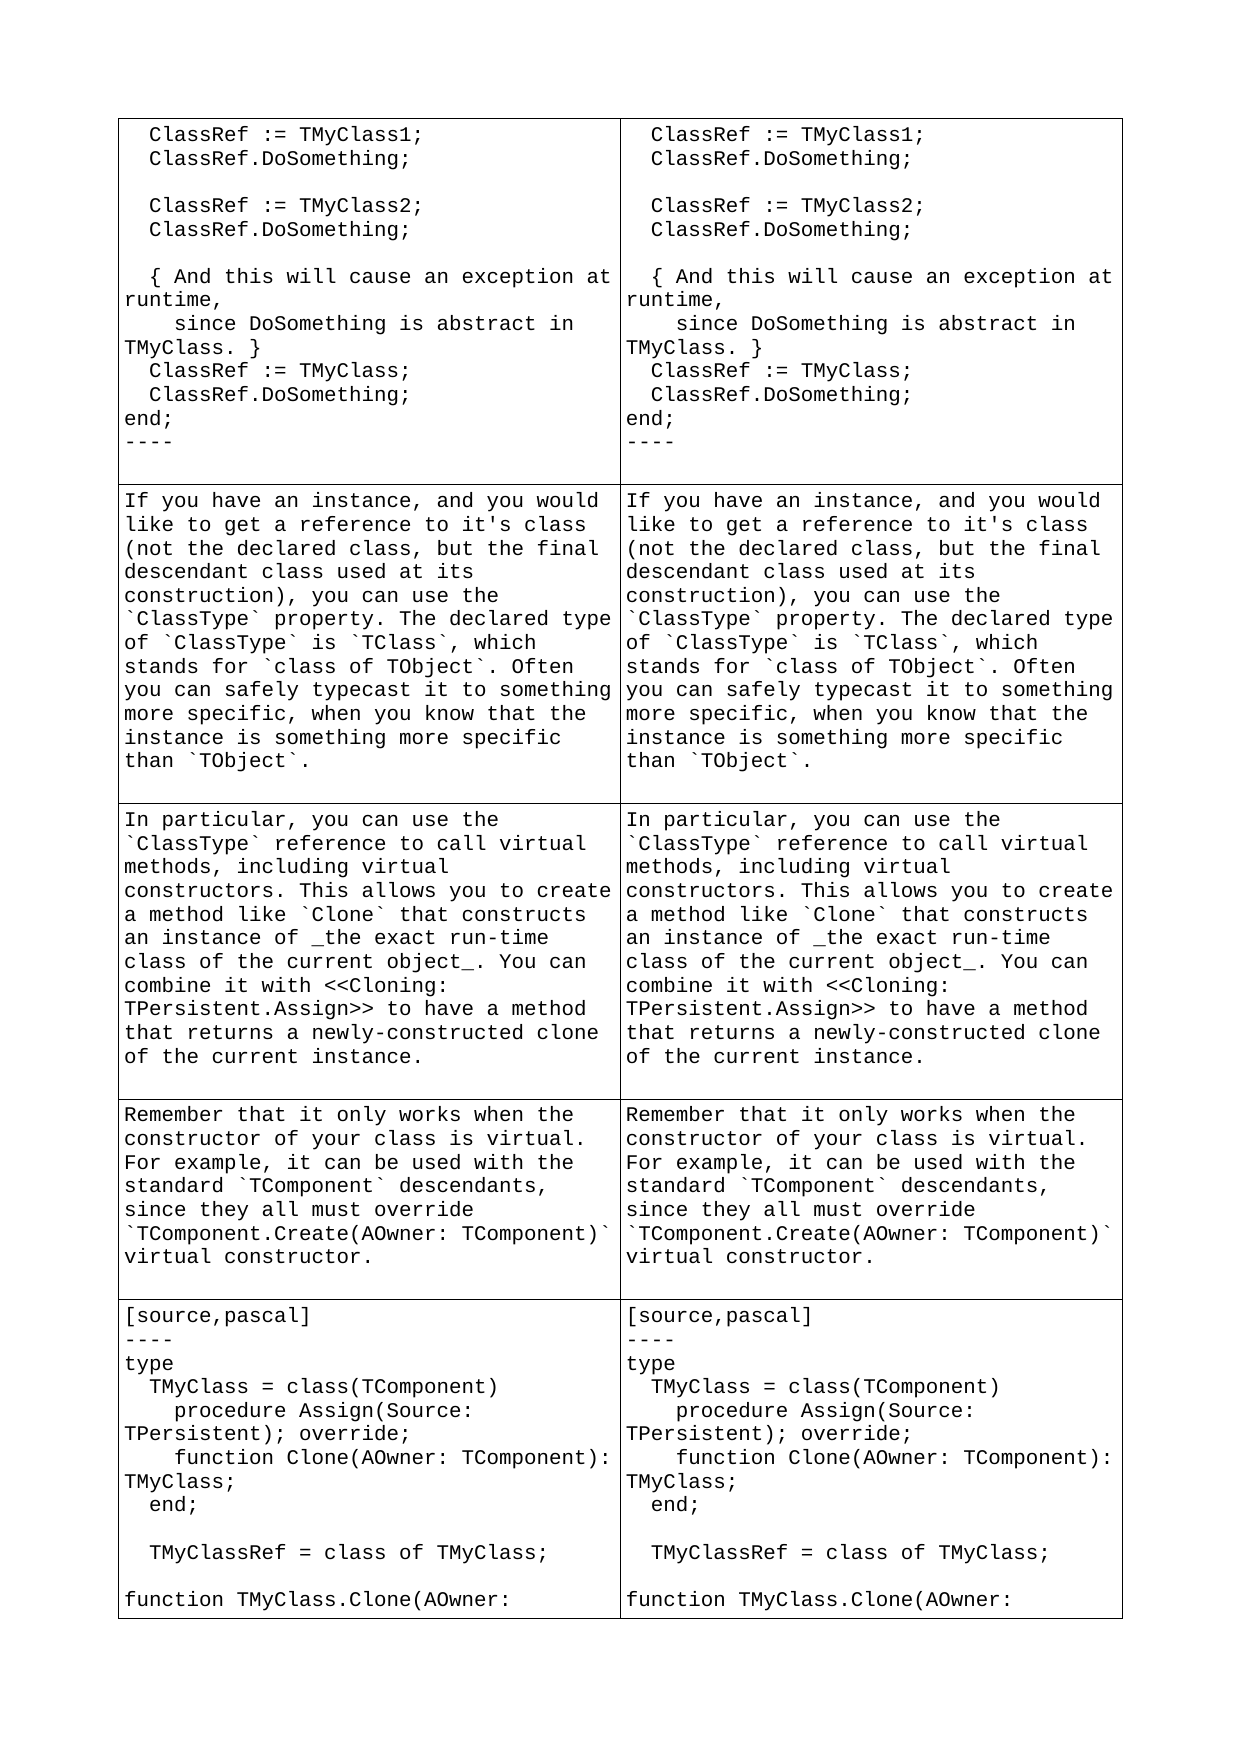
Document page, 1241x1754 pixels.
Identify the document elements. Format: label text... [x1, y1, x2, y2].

table_cell If you have an instance, and you would like to get a reference to it's class (not the declared class, but the final descendant class used at its construction), you can use the `ClassType` property. The declared type of `ClassType` is `TClass`, which stands for `class of TObject`. Often you can safely typecast it to something more specific, when you know that the instance is something more specific than `TObject`. [119, 485, 620, 803]
table_cell [source,pascal] ---- type TMyClass = class(TComponent) procedure Assign(Source: TPersistent); override; function Clone(AOwner: TComponent): TMyClass; end; TMyClassRef = class of TMyClass; function TMyClass.Clone(AOwner: [621, 1300, 1122, 1618]
table_cell Remember that it only works when the constructor of your class is virtual. For example, it can be used with the standard `TComponent` descendants, since they all must override `TComponent.Create(AOwner: TComponent)` virtual constructor. [119, 1100, 620, 1299]
table_cell If you have an instance, and you would like to get a reference to it's class (not the declared class, but the final descendant class used at its construction), you can use the `ClassType` property. The declared type of `ClassType` is `TClass`, which stands for `class of TObject`. Often you can safely typecast it to something more specific, when you know that the instance is something more specific than `TObject`. [621, 485, 1122, 803]
table_cell ClassRef := TMyClass1; ClassRef.DoSomething; ClassRef := TMyClass2; ClassRef.DoSomething; { And this will cause an exception at runtime, since DoSomething is abstract in TMyClass. } ClassRef := TMyClass; ClassRef.DoSomething; end; ---- [119, 119, 620, 484]
table_cell In particular, you can use the `ClassType` reference to call virtual methods, including virtual constructors. This allows you to create a method like `Clone` that constructs an instance of _the exact run-time class of the current object_. You can combine it with <<Cloning: TPersistent.Assign>> to have a method that returns a newly-constructed clone of the current instance. [119, 804, 620, 1099]
table_cell In particular, you can use the `ClassType` reference to call virtual methods, including virtual constructors. This allows you to create a method like `Clone` that constructs an instance of _the exact run-time class of the current object_. You can combine it with <<Cloning: TPersistent.Assign>> to have a method that returns a newly-constructed clone of the current instance. [621, 804, 1122, 1099]
table_cell Remember that it only works when the constructor of your class is virtual. For example, it can be used with the standard `TComponent` descendants, since they all must override `TComponent.Create(AOwner: TComponent)` virtual constructor. [621, 1100, 1122, 1299]
table_cell ClassRef := TMyClass1; ClassRef.DoSomething; ClassRef := TMyClass2; ClassRef.DoSomething; { And this will cause an exception at runtime, since DoSomething is abstract in TMyClass. } ClassRef := TMyClass; ClassRef.DoSomething; end; ---- [621, 119, 1122, 484]
table_cell [source,pascal] ---- type TMyClass = class(TComponent) procedure Assign(Source: TPersistent); override; function Clone(AOwner: TComponent): TMyClass; end; TMyClassRef = class of TMyClass; function TMyClass.Clone(AOwner: [119, 1300, 620, 1618]
